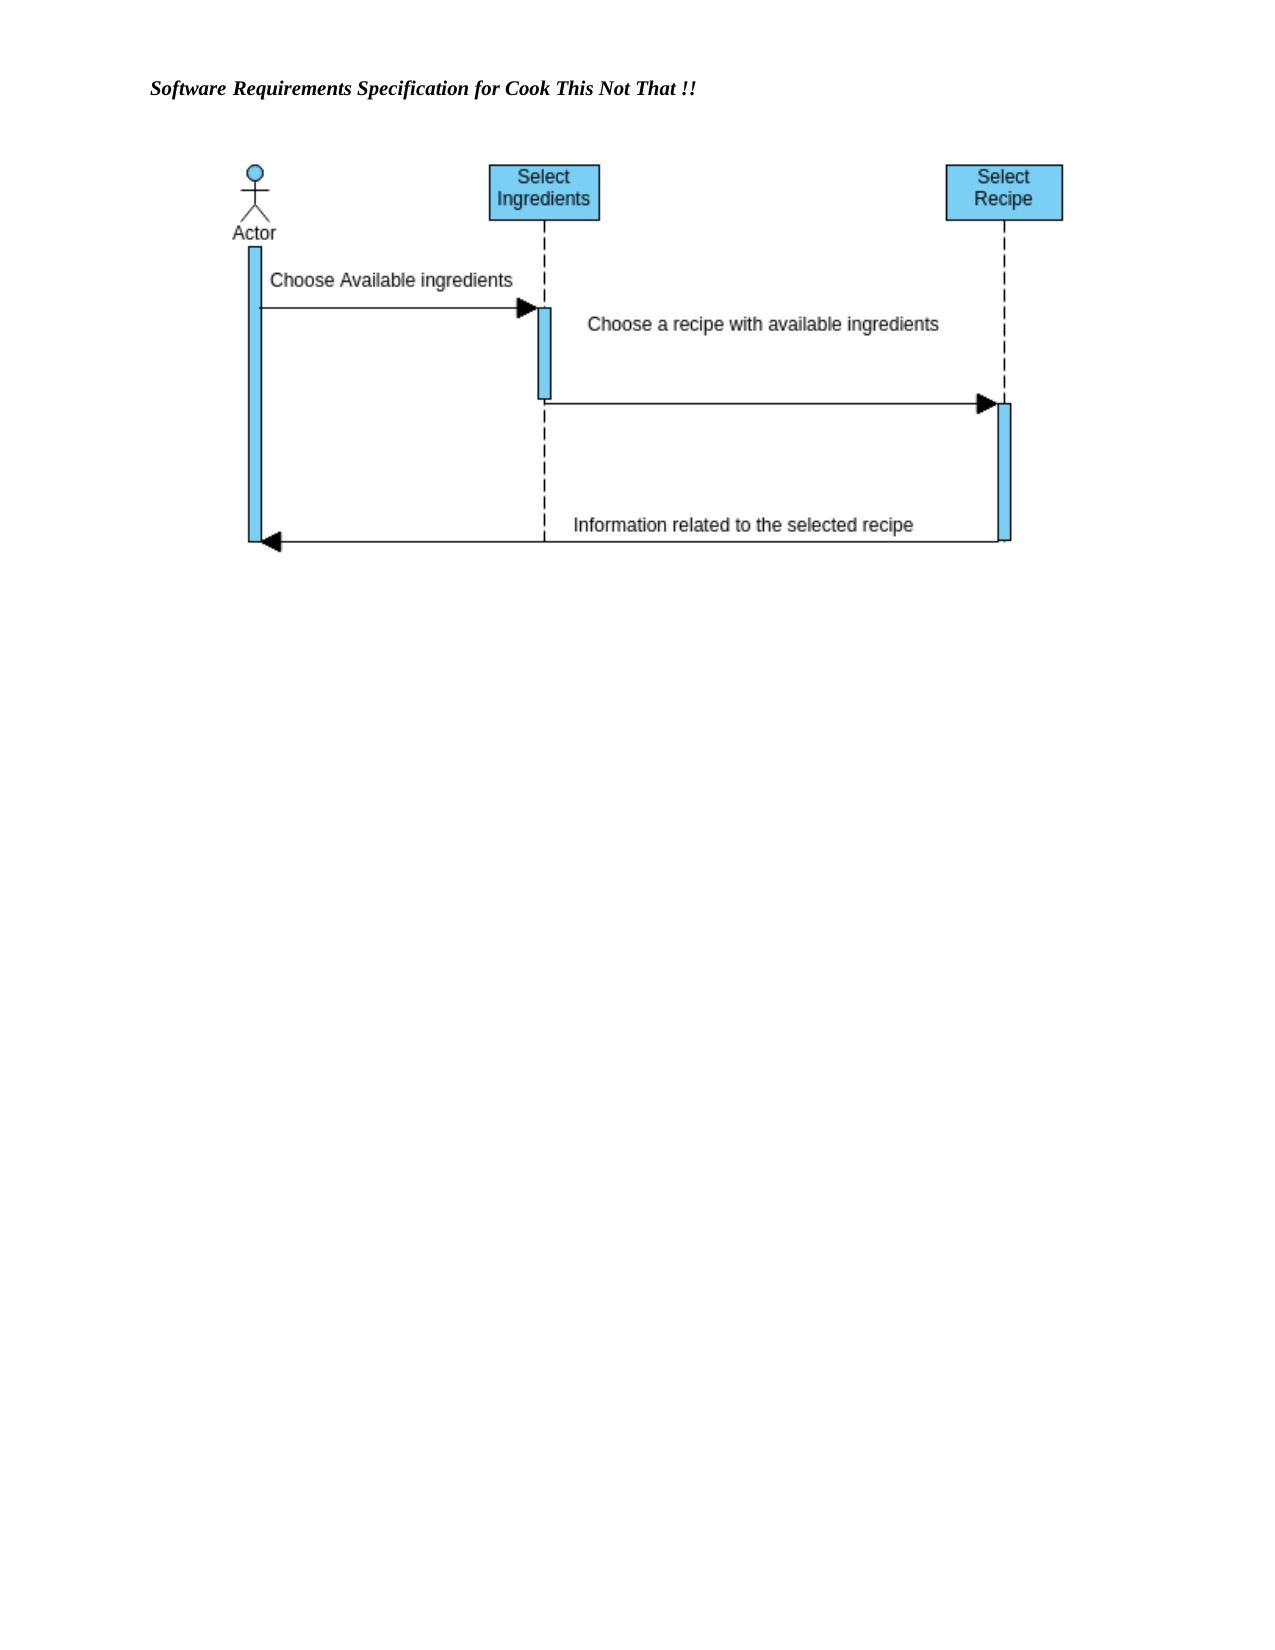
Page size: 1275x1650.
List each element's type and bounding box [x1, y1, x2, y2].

picture [192, 150, 1079, 579]
